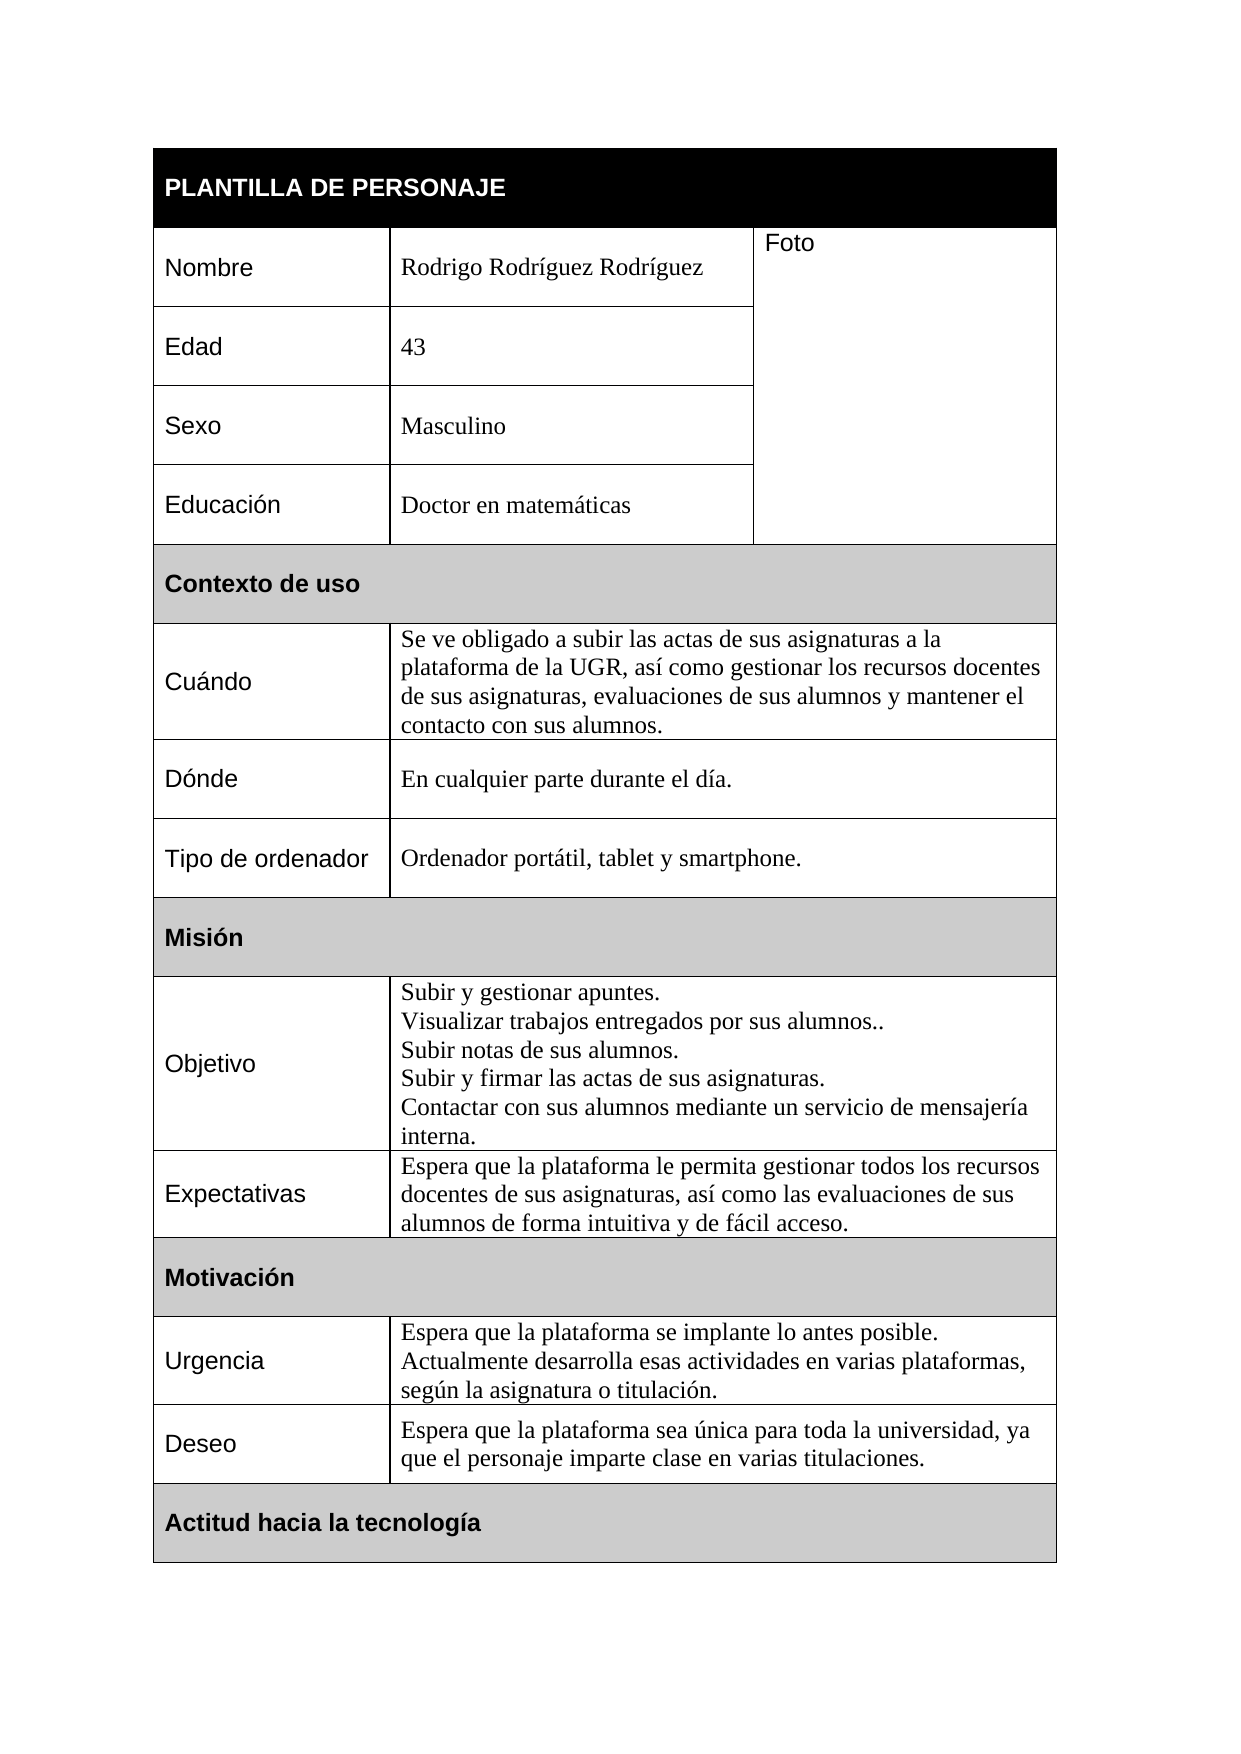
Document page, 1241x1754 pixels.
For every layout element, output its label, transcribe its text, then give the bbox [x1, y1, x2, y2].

table_cell Ordenador portátil, tablet y smartphone. [391, 819, 1056, 897]
table_cell Cuándo [154, 624, 389, 739]
table_cell Actitud hacia la tecnología [154, 1484, 1056, 1562]
table_cell Edad [154, 307, 389, 385]
table_cell Masculino [391, 386, 753, 464]
table_cell Foto [754, 228, 1056, 543]
table_cell Contexto de uso [154, 545, 1056, 623]
table_cell Deseo [154, 1405, 389, 1483]
table_cell Motivación [154, 1238, 1056, 1316]
table_cell Se ve obligado a subir las actas de sus asignaturas a la plataforma de la UGR, así como gestionar los recursos docentes de sus asignaturas, evaluaciones de sus alumnos y mantener el contacto con sus alumnos. [391, 624, 1056, 739]
table_cell Expectativas [154, 1151, 389, 1237]
table_cell Rodrigo Rodríguez Rodríguez [391, 228, 753, 306]
table_cell Urgencia [154, 1317, 389, 1403]
table_cell Espera que la plataforma se implante lo antes posible. Actualmente desarrolla esas actividades en varias plataformas, según la asignatura o titulación. [391, 1317, 1056, 1403]
table_cell Espera que la plataforma le permita gestionar todos los recursos docentes de sus asignaturas, así como las evaluaciones de sus alumnos de forma intuitiva y de fácil acceso. [391, 1151, 1056, 1237]
table_cell Dónde [154, 740, 389, 818]
table_cell Tipo de ordenador [154, 819, 389, 897]
table_cell Subir y gestionar apuntes. Visualizar trabajos entregados por sus alumnos.. Subir notas de sus alumnos. Subir y firmar las actas de sus asignaturas. Contactar con sus alumnos mediante un servicio de mensajería interna. [391, 977, 1056, 1150]
table_cell 43 [391, 307, 753, 385]
table_cell Misión [154, 898, 1056, 976]
table_cell Doctor en matemáticas [391, 465, 753, 543]
table_cell Sexo [154, 386, 389, 464]
table_cell En cualquier parte durante el día. [391, 740, 1056, 818]
table_cell Objetivo [154, 977, 389, 1150]
table_header PLANTILLA DE PERSONAJE [154, 149, 1056, 227]
table_cell Nombre [154, 228, 389, 306]
table_cell Espera que la plataforma sea única para toda la universidad, ya que el personaje imparte clase en varias titulaciones. [391, 1405, 1056, 1483]
table_cell Educación [154, 465, 389, 543]
